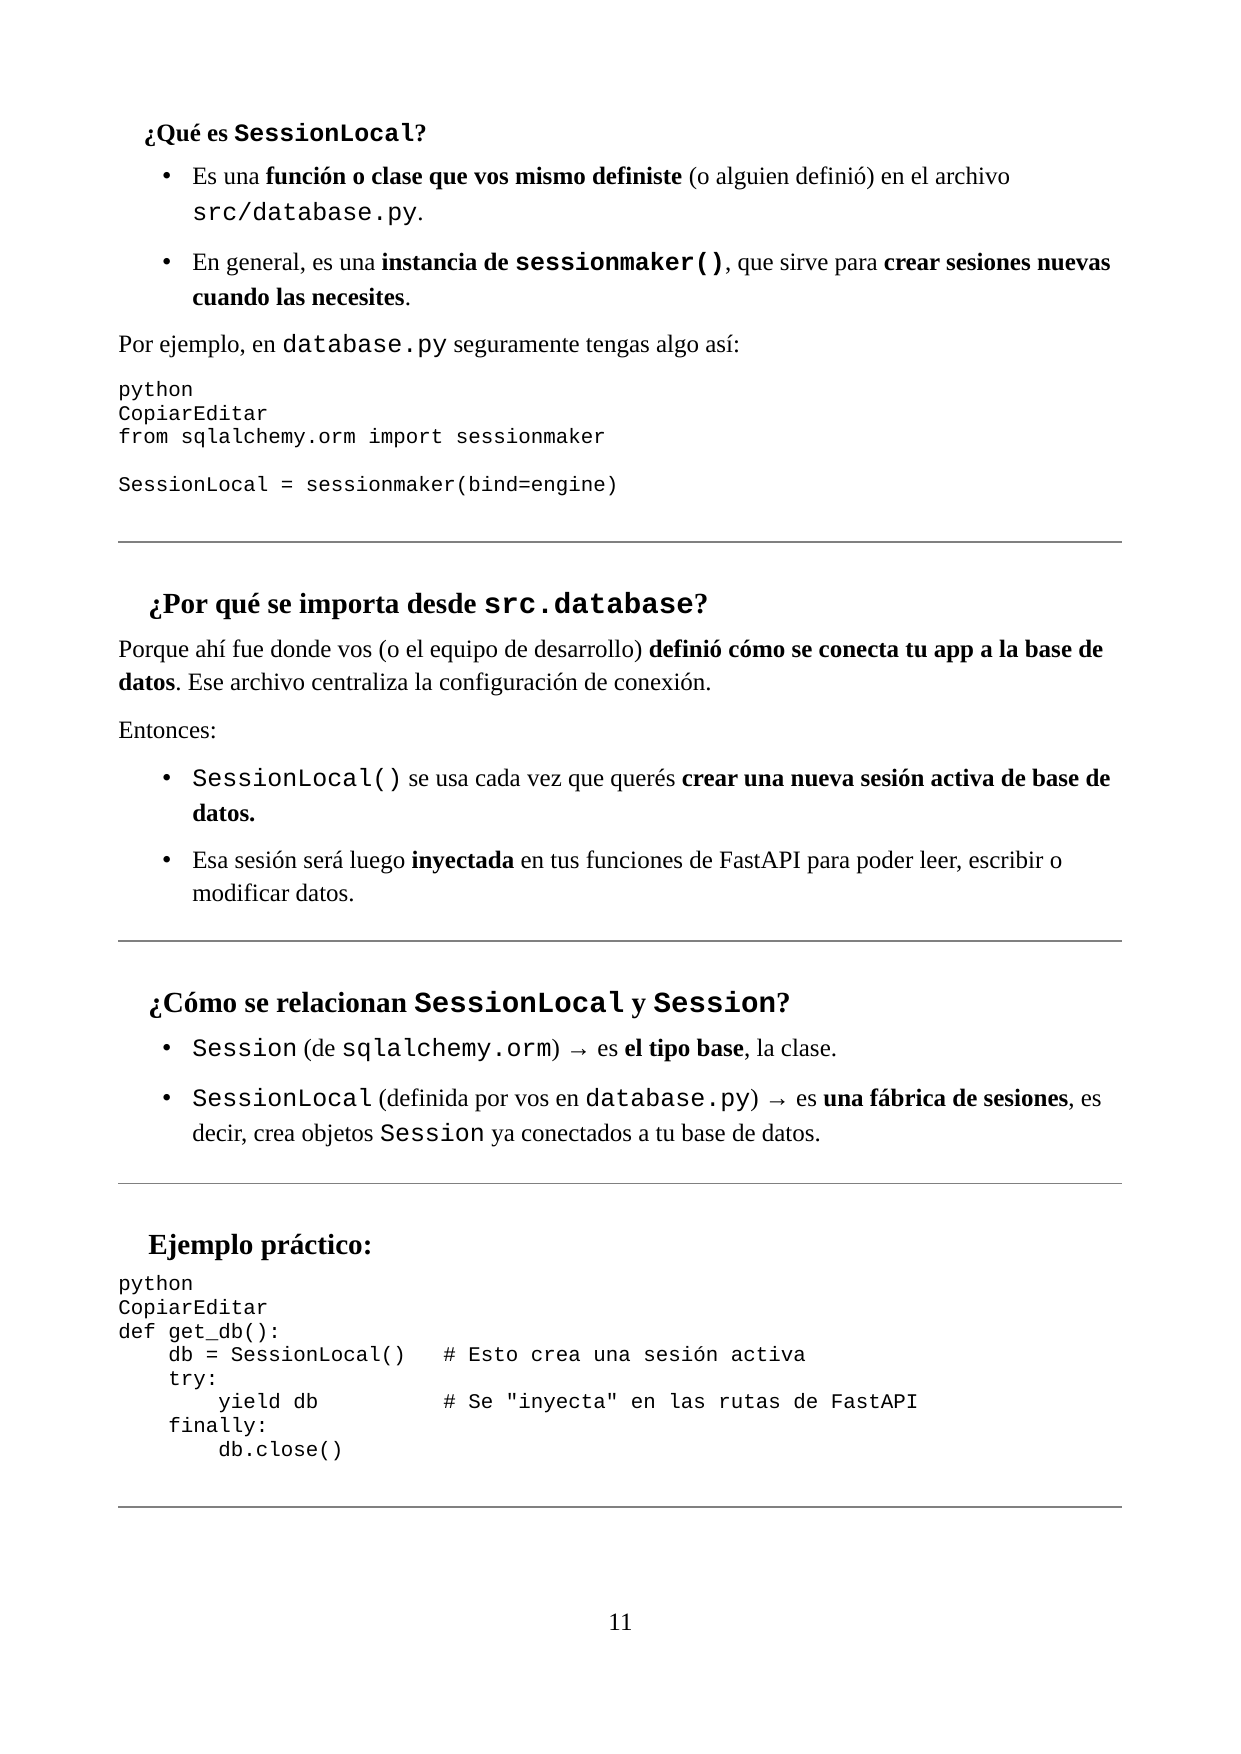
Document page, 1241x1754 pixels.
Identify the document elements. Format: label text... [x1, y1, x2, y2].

subtitle 🧩 ¿Cómo se relacionan SessionLocal y Session? [118, 985, 1122, 1021]
text CopiarEditar [118, 1297, 1122, 1321]
text yield db # Se "inyecta" en las rutas de FastAPI [118, 1392, 1122, 1415]
list SessionLocal (definida por vos en database.py) → es una fábrica de sesiones, es decir, crea objetos Session ya conectados a tu base de datos. [162, 1083, 1122, 1149]
text Entonces: [118, 715, 1122, 744]
text db.close() [118, 1439, 1122, 1462]
text finally: [118, 1415, 1122, 1439]
text python [118, 379, 1122, 403]
subtitle 🧠 ¿Por qué se importa desde src.database? [118, 586, 1122, 622]
text CopiarEditar [118, 403, 1122, 427]
list Es una función o clase que vos mismo definiste (o alguien definió) en el archivo src/database.py. [162, 161, 1122, 227]
list En general, es una instancia de sessionmaker(), que sirve para crear sesiones nuevas cuando las necesites. [162, 247, 1122, 310]
text SessionLocal = sessionmaker(bind=engine) [118, 474, 1122, 497]
text def get_db(): [118, 1321, 1122, 1344]
list Session (de sqlalchemy.orm) → es el tipo base, la clase. [162, 1033, 1122, 1064]
list SessionLocal() se usa cada vez que querés crear una nueva sesión activa de base de datos. [162, 763, 1122, 826]
text Porque ahí fue donde vos (o el equipo de desarrollo) definió cómo se conecta tu app a la base de datos. Ese archivo centraliza la configuración de conexión. [118, 634, 1122, 696]
text try: [118, 1368, 1122, 1392]
subtitle 📌 ¿Qué es SessionLocal? [118, 118, 1122, 149]
text python [118, 1273, 1122, 1297]
list Esa sesión será luego inyectada en tus funciones de FastAPI para poder leer, escribir o modificar datos. [162, 845, 1122, 907]
text from sqlalchemy.orm import sessionmaker [118, 427, 1122, 450]
text db = SessionLocal() # Esto crea una sesión activa [118, 1344, 1122, 1368]
text Por ejemplo, en database.py seguramente tengas algo así: [118, 329, 1122, 360]
subtitle 🧪 Ejemplo práctico: [118, 1227, 1122, 1261]
